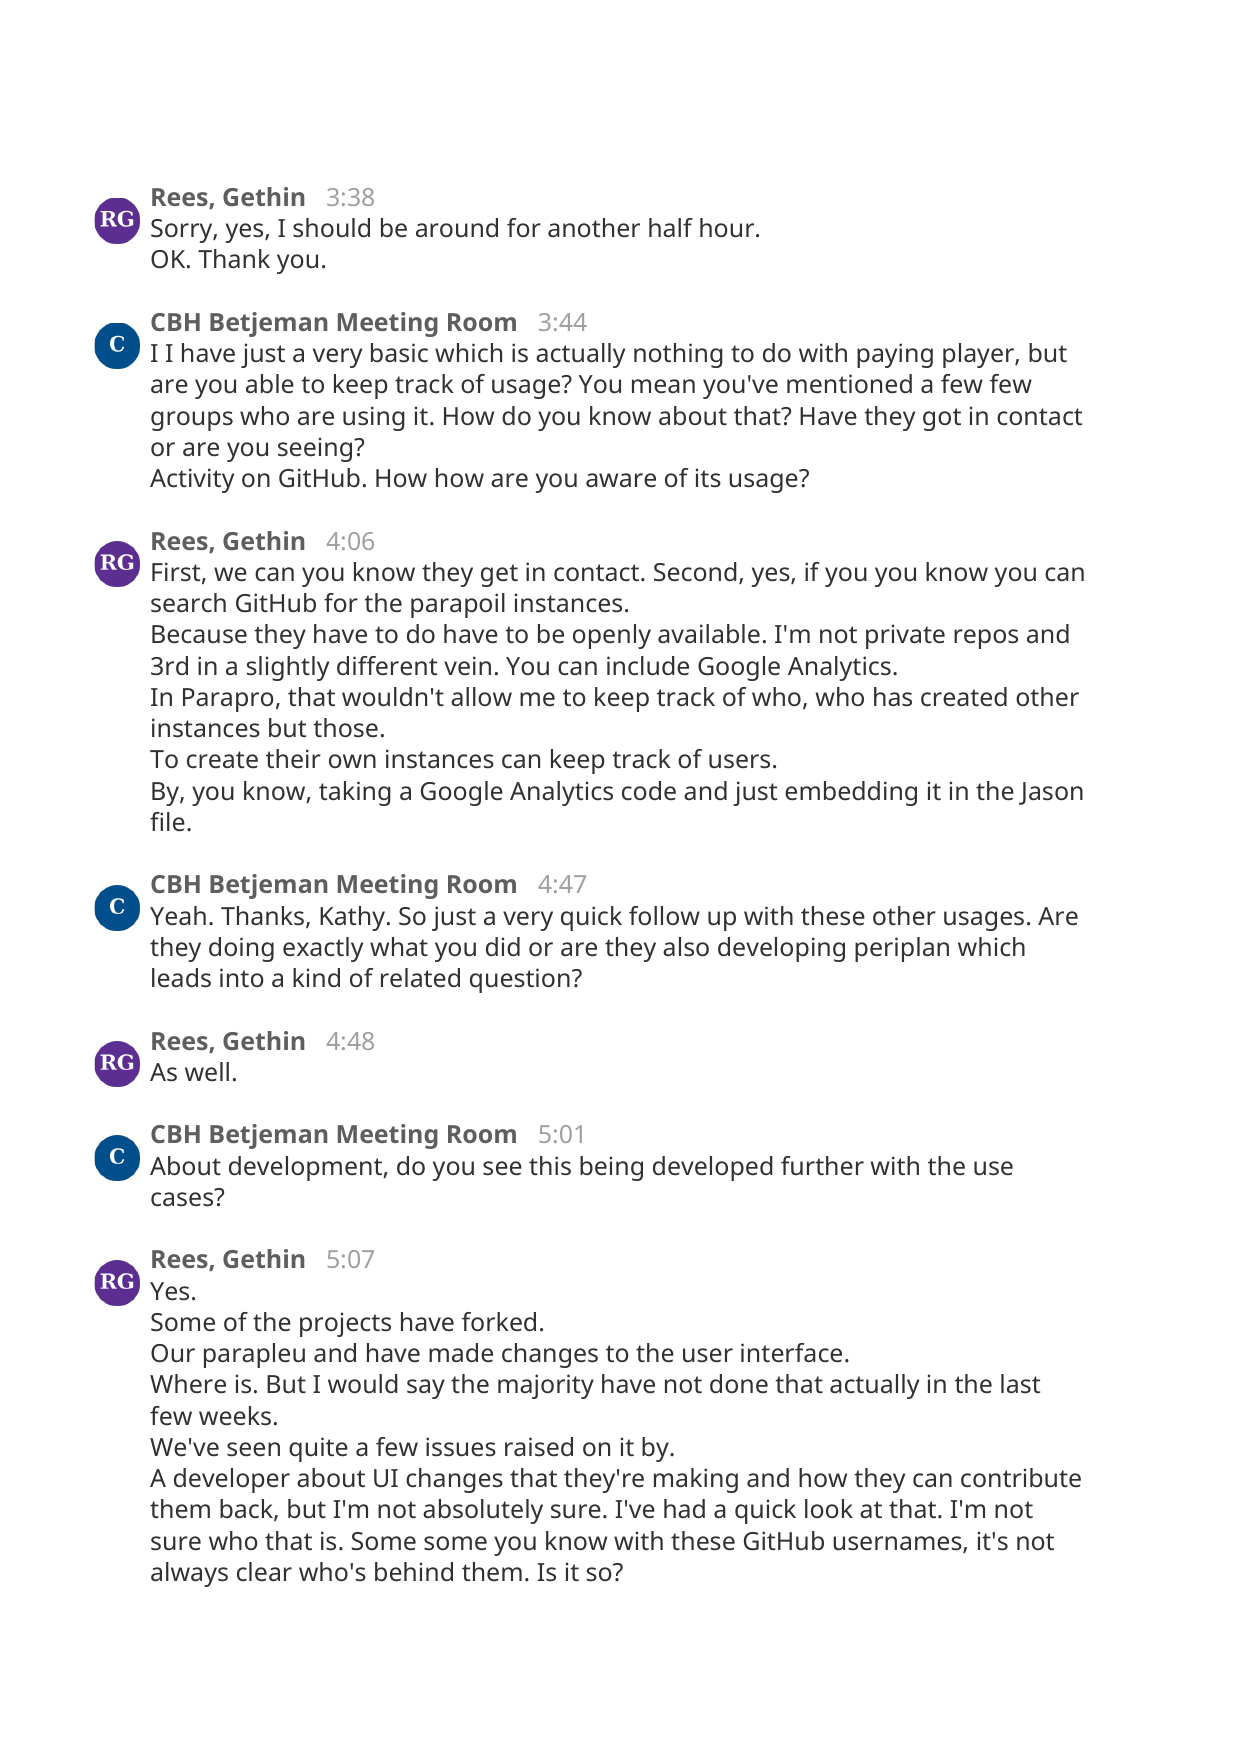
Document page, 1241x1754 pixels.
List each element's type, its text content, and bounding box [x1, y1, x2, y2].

text CBH Betjeman Meeting Room 4:47 Yeah. Thanks, Kathy. So just a very quick follow up with these other usages. Are they doing exactly what you did or are they also developing periplan which leads into a kind of related question? [150, 837, 1090, 994]
text CBH Betjeman Meeting Room 3:44 I I have just a very basic which is actually nothing to do with paying player, but are you able to keep track of usage? You mean you've mentioned a few few groups who are using it. How do you know about that? Have they got in contact or are you seeing? Activity on GitHub. How how are you aware of its usage? [150, 275, 1090, 494]
text CBH Betjeman Meeting Room 5:01 About development, do you see this being developed further with the use cases? [150, 1087, 1090, 1212]
picture [94, 1260, 140, 1306]
text Rees, Gethin 4:06 First, we can you know they get in contact. Second, yes, if you you know you can search GitHub for the parapoil instances. Because they have to do have to be openly available. I'm not private repos and 3rd in a slightly different vein. You can include Google Analytics. In Parapro, that wouldn't allow me to keep track of who, who has created other instances but those. To create their own instances can keep track of users. By, you know, taking a Google Analytics code and just embedding it in the Jason file. [150, 494, 1090, 837]
text Rees, Gethin 5:07 Yes. Some of the projects have forked. Our parapleu and have made changes to the user interface. Where is. But I would say the majority have not done that actually in the last few weeks. We've seen quite a few issues raised on it by. A developer about UI changes that they're making and how they can contribute them back, but I'm not absolutely sure. I've had a quick look at that. I'm not sure who that is. Some some you know with these GitHub usernames, it's not always clear who's behind them. Is it so? [150, 1212, 1090, 1587]
picture [94, 1135, 140, 1181]
text Rees, Gethin 4:48 As well. [150, 994, 1090, 1087]
picture [94, 198, 140, 244]
picture [94, 323, 140, 369]
picture [94, 541, 140, 587]
picture [94, 885, 140, 931]
text Rees, Gethin 3:38 Sorry, yes, I should be around for another half hour. OK. Thank you. [150, 150, 1090, 275]
picture [94, 1041, 140, 1087]
